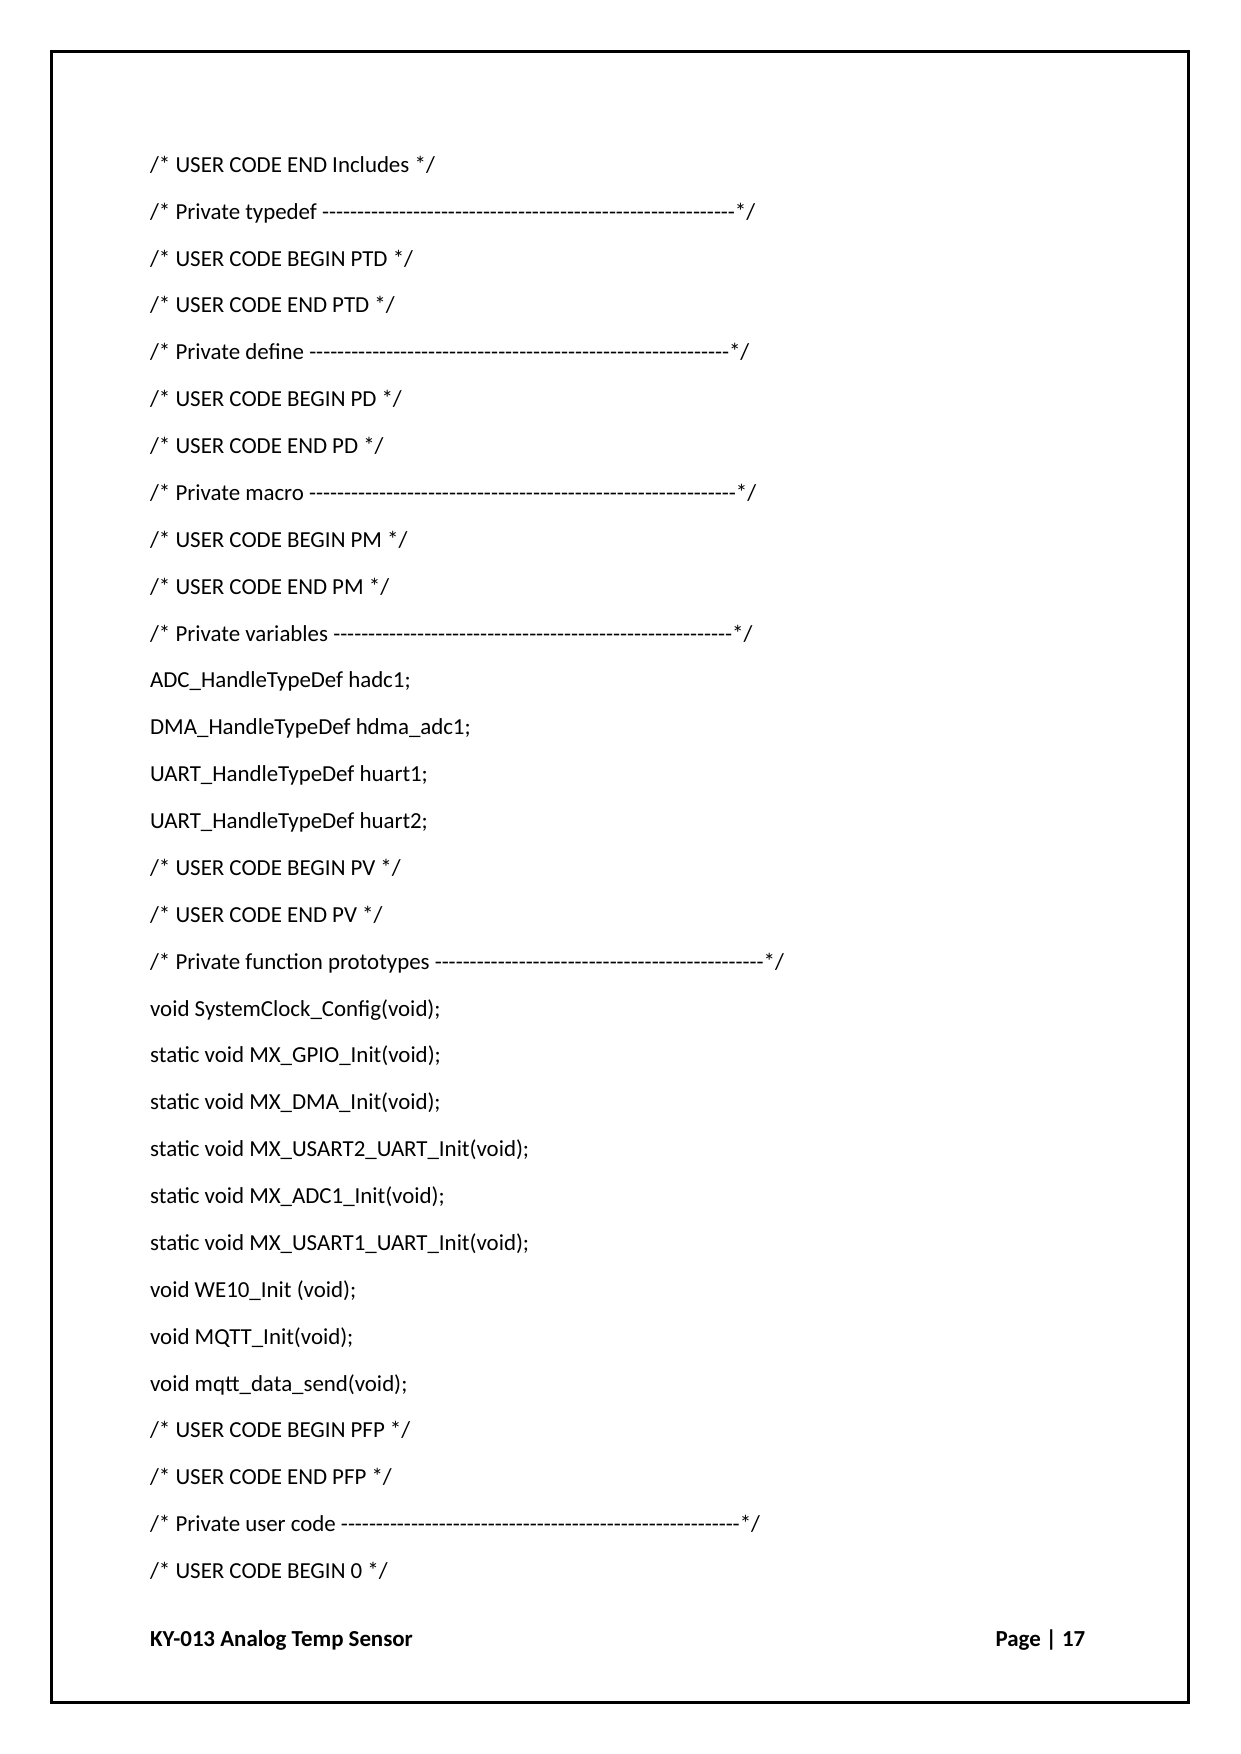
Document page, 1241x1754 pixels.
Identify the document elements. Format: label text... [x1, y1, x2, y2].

text /* USER CODE END PM */ [150, 572, 1090, 600]
text DMA_HandleTypeDef hdma_adc1; [150, 712, 1090, 741]
text /* USER CODE BEGIN PTD */ [150, 244, 1090, 272]
text static void MX_ADC1_Init(void); [150, 1181, 1090, 1209]
text /* USER CODE BEGIN PFP */ [150, 1416, 1090, 1444]
text static void MX_USART1_UART_Init(void); [150, 1228, 1090, 1256]
text /* USER CODE BEGIN PM */ [150, 525, 1090, 553]
text /* USER CODE END PFP */ [150, 1462, 1090, 1491]
text void MQTT_Init(void); [150, 1322, 1090, 1350]
text /* USER CODE END PD */ [150, 431, 1090, 459]
text static void MX_GPIO_Init(void); [150, 1041, 1090, 1069]
text /* USER CODE END PTD */ [150, 291, 1090, 319]
text /* USER CODE END PV */ [150, 900, 1090, 928]
text void mqtt_data_send(void); [150, 1369, 1090, 1397]
text void SystemClock_Config(void); [150, 994, 1090, 1022]
text /* Private function prototypes -----------------------------------------------*/ [150, 947, 1090, 975]
text static void MX_USART2_UART_Init(void); [150, 1134, 1090, 1162]
text UART_HandleTypeDef huart1; [150, 759, 1090, 787]
text static void MX_DMA_Init(void); [150, 1087, 1090, 1116]
text UART_HandleTypeDef huart2; [150, 806, 1090, 834]
text /* Private user code ---------------------------------------------------------*/ [150, 1509, 1090, 1537]
text /* Private typedef -----------------------------------------------------------*/ [150, 197, 1090, 225]
text /* Private define ------------------------------------------------------------*/ [150, 337, 1090, 366]
text /* USER CODE END Includes */ [150, 150, 1090, 178]
text /* Private variables ---------------------------------------------------------*/ [150, 619, 1090, 647]
text /* USER CODE BEGIN 0 */ [150, 1556, 1090, 1584]
text /* USER CODE BEGIN PD */ [150, 384, 1090, 412]
text void WE10_Init (void); [150, 1275, 1090, 1303]
text ADC_HandleTypeDef hadc1; [150, 666, 1090, 694]
text /* USER CODE BEGIN PV */ [150, 853, 1090, 881]
text /* Private macro -------------------------------------------------------------*/ [150, 478, 1090, 506]
